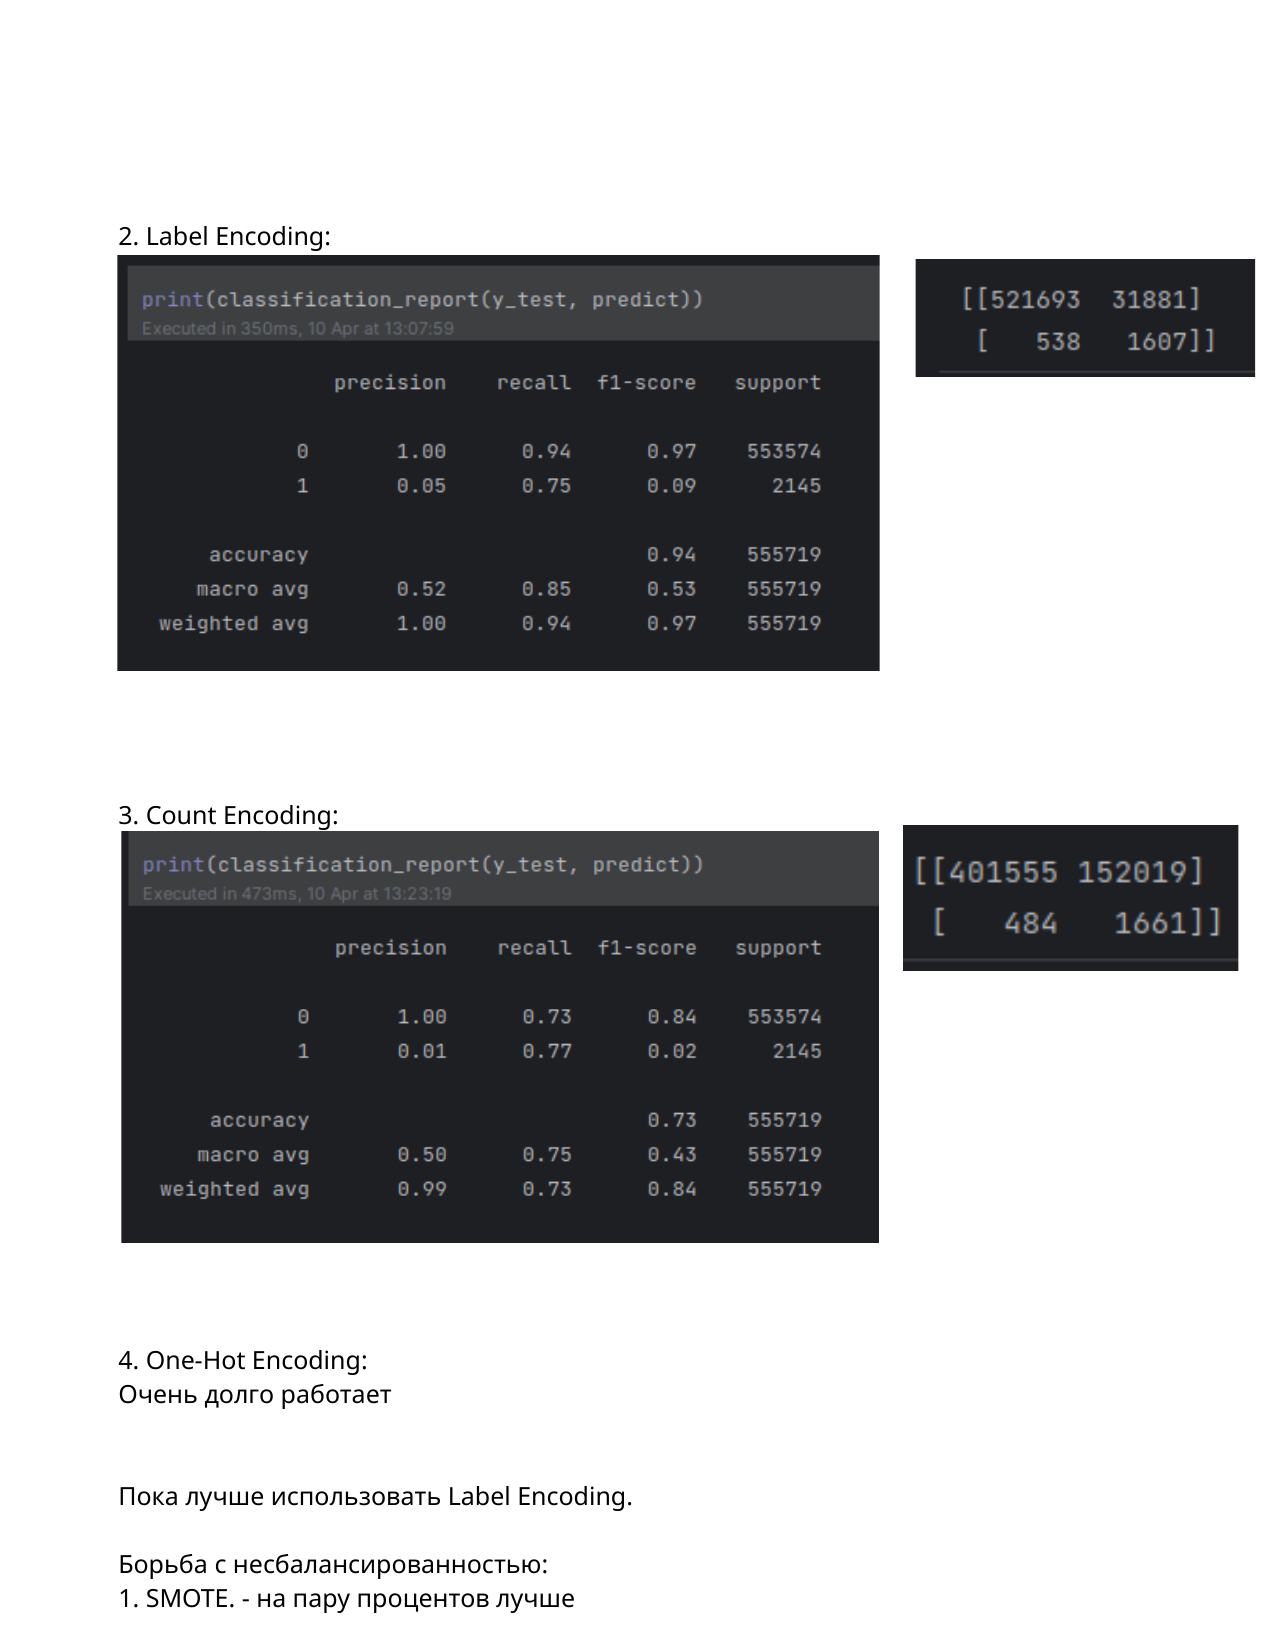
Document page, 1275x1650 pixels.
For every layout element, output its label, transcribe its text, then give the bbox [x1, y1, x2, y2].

text Борьба с несбалансированностью: [118, 1547, 1157, 1581]
picture [117, 255, 880, 671]
picture [903, 825, 1239, 971]
text 4. One-Hot Encoding: [118, 1342, 1157, 1377]
picture [915, 259, 1255, 377]
text Пока лучше использовать Label Encoding. [118, 1479, 1157, 1513]
text 2. Label Encoding: [118, 218, 1157, 252]
text 3. Count Encoding: [118, 797, 1157, 832]
picture [121, 831, 879, 1243]
text Очень долго работает [118, 1377, 1157, 1411]
text 1. SMOTE. - на пару процентов лучше [118, 1581, 1157, 1615]
